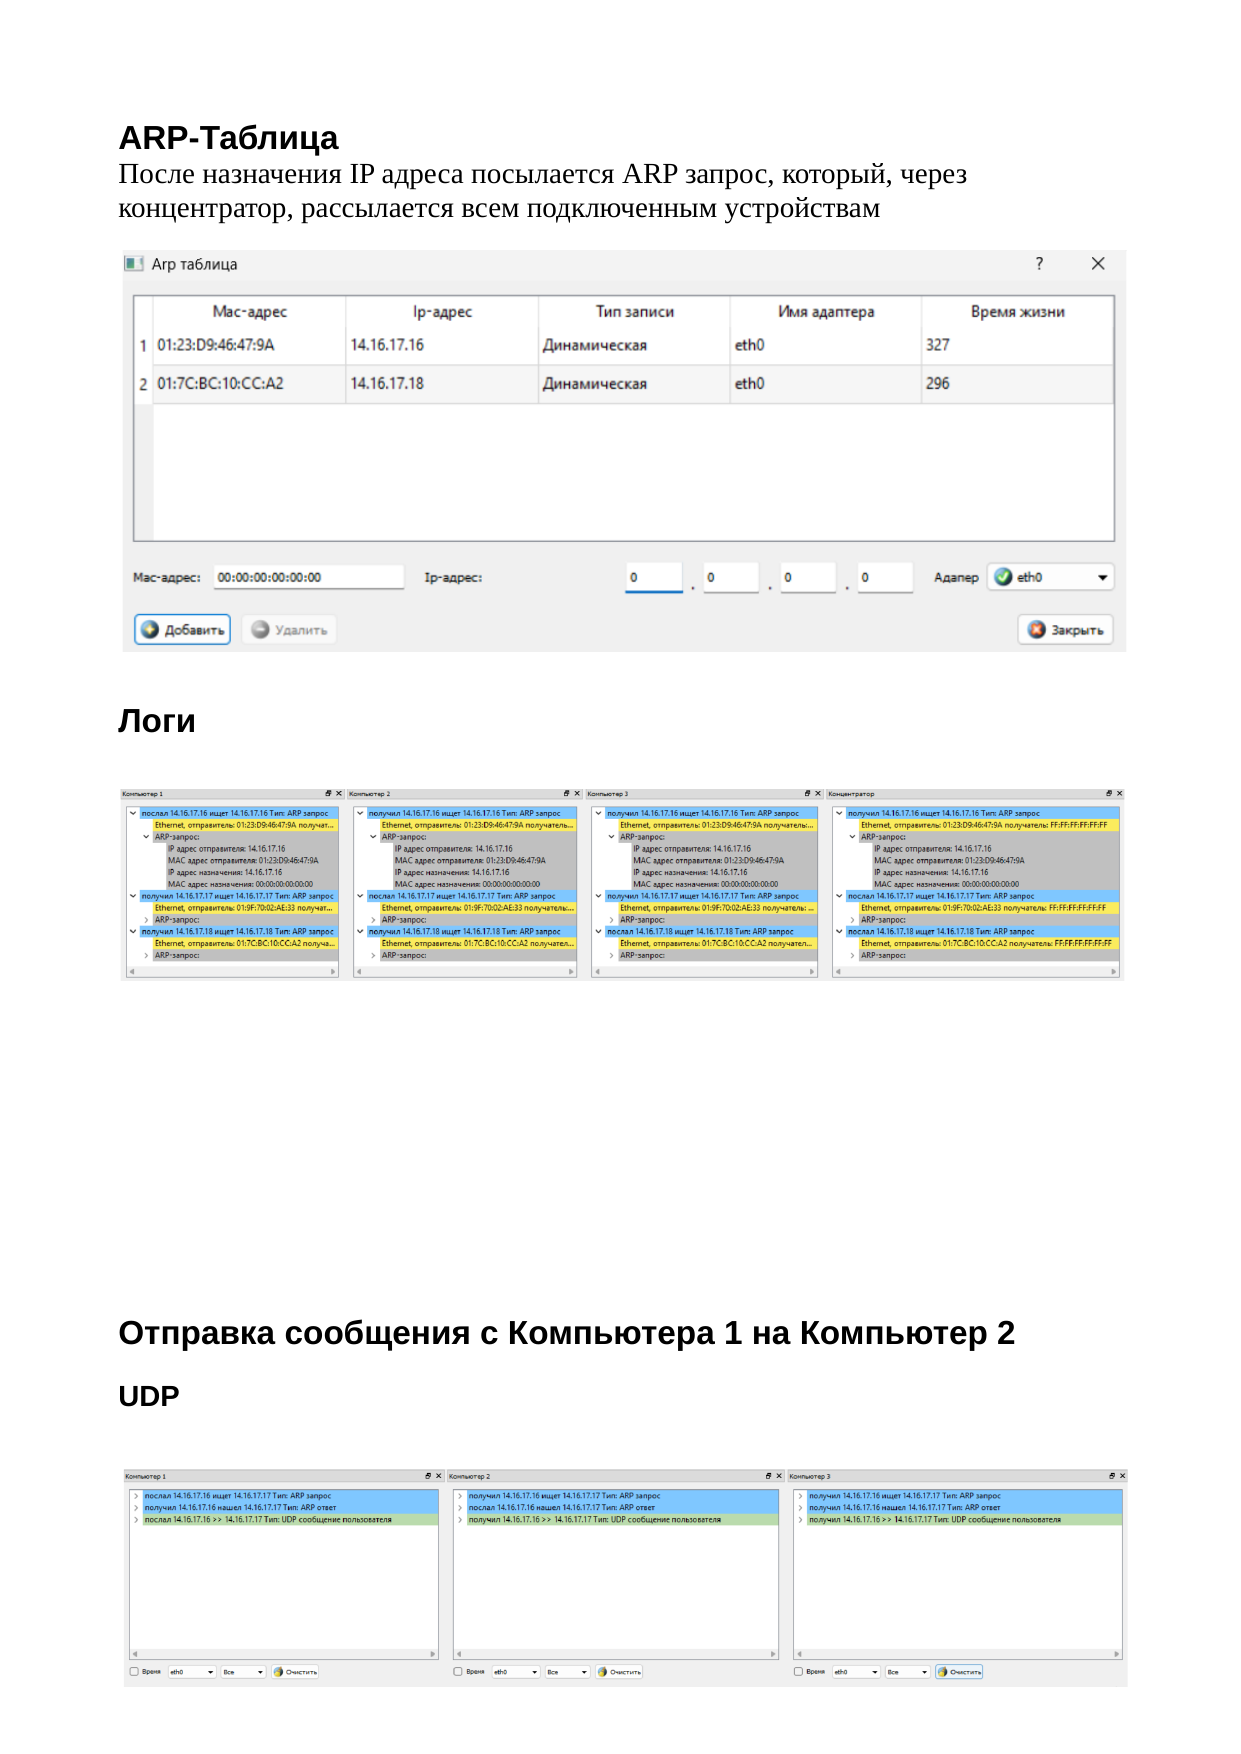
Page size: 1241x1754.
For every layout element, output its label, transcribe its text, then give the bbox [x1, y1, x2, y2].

picture [123, 1469, 1128, 1687]
subtitle UDP [118, 1379, 1122, 1412]
subtitle Логи [118, 701, 1122, 740]
subtitle Отправка сообщения с Компьютера 1 на Компьютер 2 [118, 1313, 1122, 1352]
picture [120, 789, 1125, 981]
text После назначения IP адреса посылается ARP запрос, который, через концентратор, рассылается всем подключенным устройствам [118, 118, 1122, 680]
picture [122, 250, 1127, 652]
subtitle ARP-Таблица [118, 118, 339, 157]
